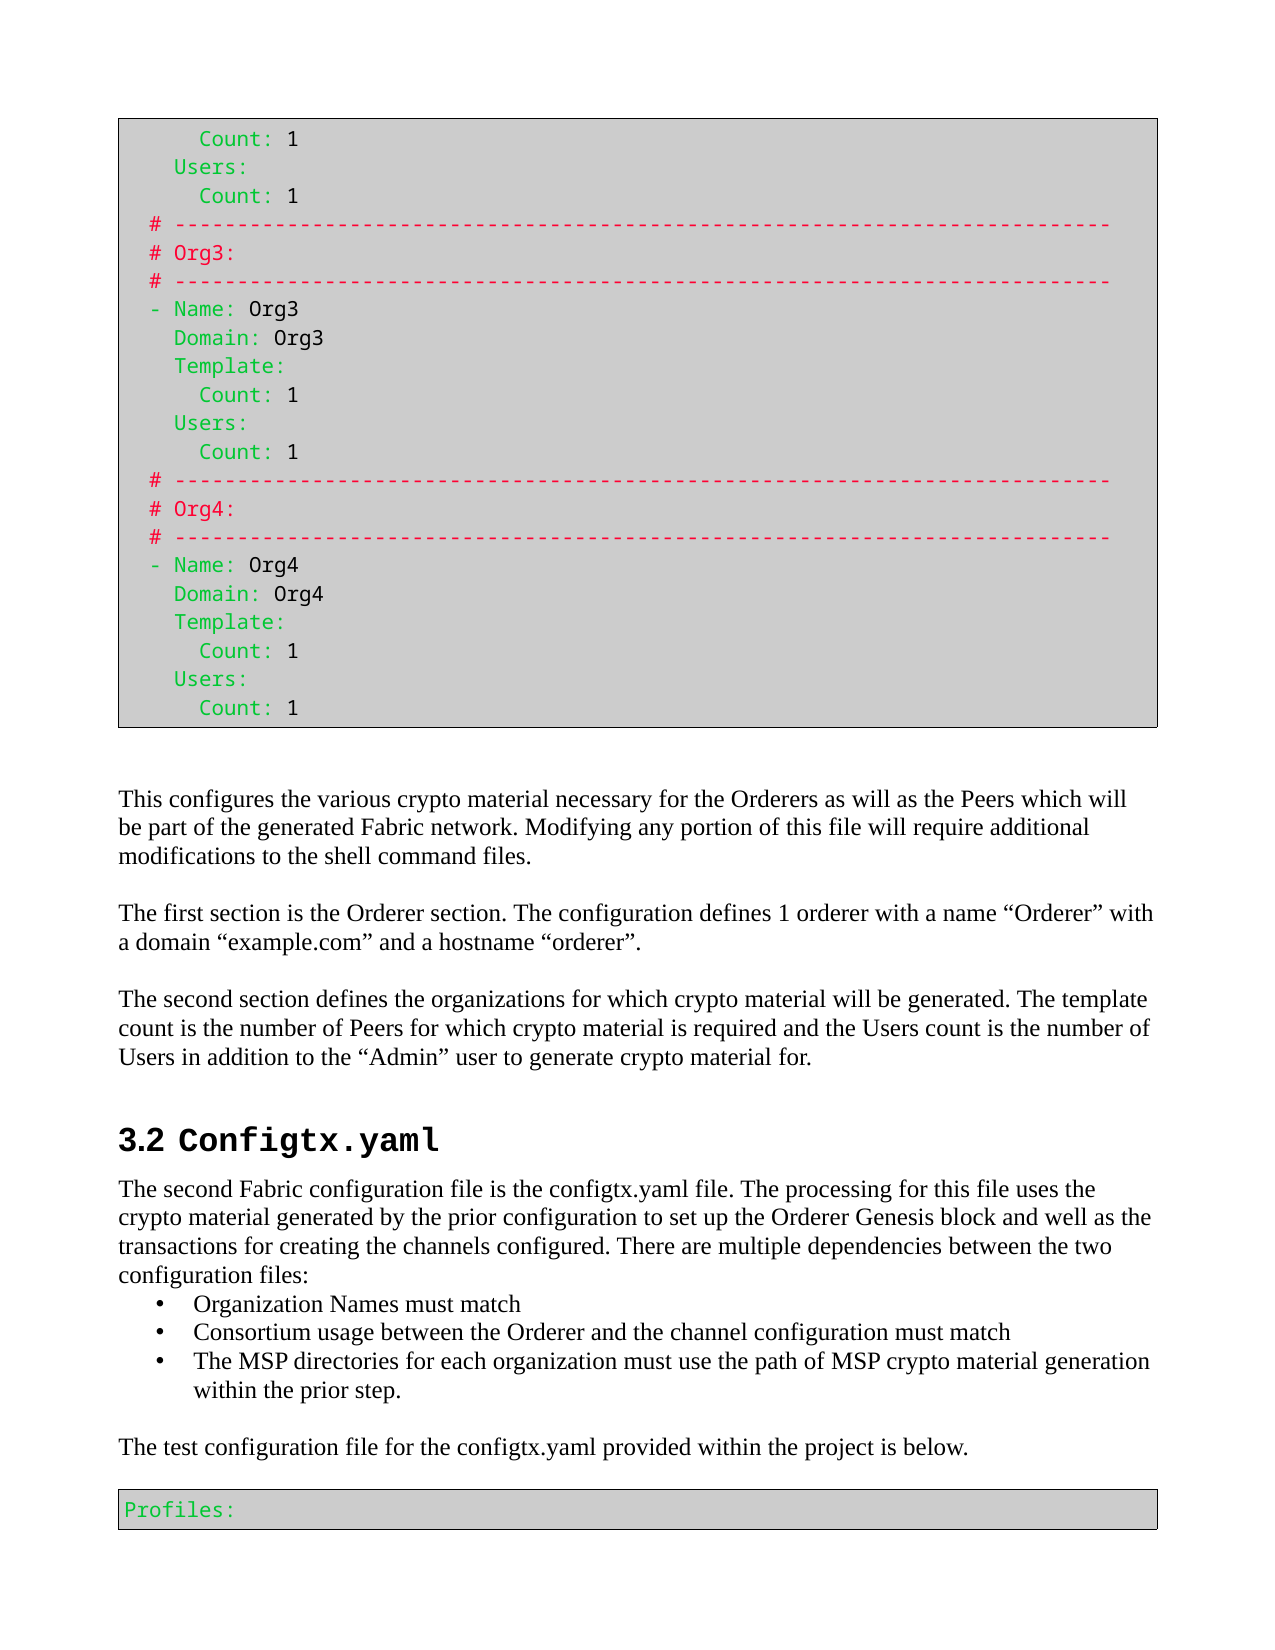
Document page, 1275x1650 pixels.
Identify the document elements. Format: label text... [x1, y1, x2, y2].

text The test configuration file for the configtx.yaml provided within the project is below. [118, 1432, 1157, 1461]
text This configures the various crypto material necessary for the Orderers as will as the Peers which will be part of the generated Fabric network. Modifying any portion of this file will require additional modifications to the shell command files. [118, 784, 1157, 870]
text The second Fabric configuration file is the configtx.yaml file. The processing for this file uses the crypto material generated by the prior configuration to set up the Orderer Genesis block and well as the transactions for creating the channels configured. There are multiple dependencies between the two configuration files: [118, 1174, 1157, 1289]
text The second section defines the organizations for which crypto material will be generated. The template count is the number of Peers for which crypto material is required and the Users count is the number of Users in addition to the “Admin” user to generate crypto material for. [118, 984, 1157, 1070]
subtitle Configtx.yaml [118, 1119, 1157, 1161]
list Consortium usage between the Orderer and the channel configuration must match [156, 1317, 1157, 1346]
list Organization Names must match [156, 1289, 1157, 1317]
table_header Count: 1 Users: Count: 1 # --------------------------------------------------------------------------- # Org3: # --------------------------------------------------------------------------- - Name: Org3 Domain: Org3 Template: Count: 1 Users: Count: 1 # --------------------------------------------------------------------------- # Org4: # --------------------------------------------------------------------------- - Name: Org4 Domain: Org4 Template: Count: 1 Users: Count: 1 [119, 119, 1157, 727]
table_header Profiles: [119, 1490, 1157, 1529]
list The MSP directories for each organization must use the path of MSP crypto material generation within the prior step. [156, 1346, 1157, 1404]
text The first section is the Orderer section. The configuration defines 1 orderer with a name “Orderer” with a domain “example.com” and a hostname “orderer”. [118, 898, 1157, 956]
